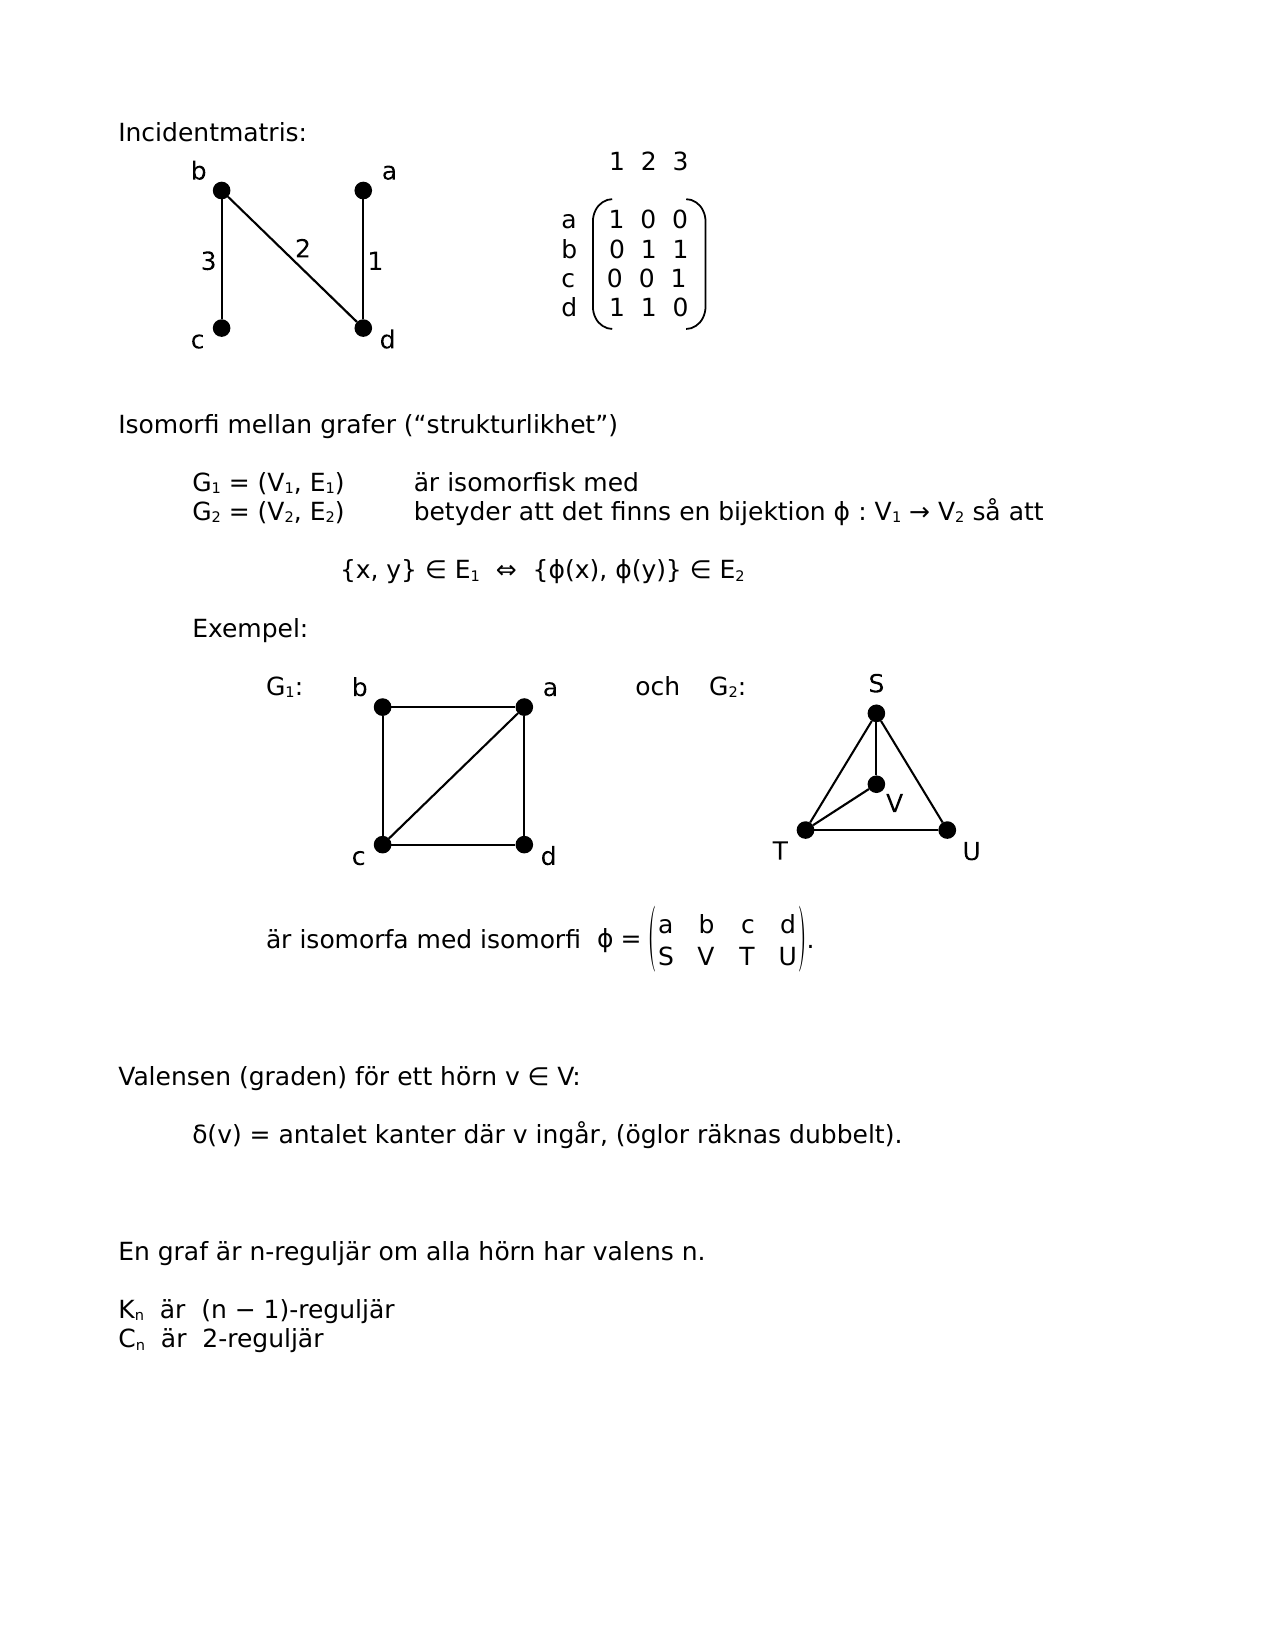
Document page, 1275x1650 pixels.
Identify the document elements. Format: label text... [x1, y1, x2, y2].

text [703, 293, 1157, 322]
text d [364, 293, 596, 322]
text 1 2 3 [118, 147, 1157, 176]
text Exempel: [118, 614, 1157, 643]
text En graf är n-reguljär om alla hörn har valens n. [118, 1237, 1157, 1266]
text är isomorfa med isomorfi . [118, 906, 1157, 974]
text G1: och G2: [118, 672, 1157, 701]
text [707, 264, 1157, 293]
text δ(v) = antalet kanter där v ingår, (öglor räknas dubbelt). [118, 1120, 1157, 1149]
text [270, 235, 362, 264]
text [118, 206, 221, 235]
text [702, 206, 1157, 235]
text {x, y} ∈ E1 ⇔ {ϕ(x), ϕ(y)} ∈ E2 [118, 556, 1157, 585]
text 0 0 1 [594, 264, 704, 293]
text c [364, 264, 592, 293]
text [118, 235, 221, 264]
text 0 1 1 [594, 235, 704, 264]
text Kn är (n − 1)-reguljär [118, 1295, 1157, 1324]
text Isomorfi mellan grafer (“strukturlikhet”) [118, 410, 1157, 439]
text Cn är 2-reguljär [118, 1324, 1157, 1354]
text G1 = (V1, E1) är isomorfisk med [118, 468, 1157, 497]
text [223, 235, 294, 264]
text Valensen (graden) för ett hörn v ∈ V: [118, 1062, 1157, 1091]
text [223, 264, 324, 293]
text [118, 264, 221, 293]
text [300, 264, 362, 293]
text [241, 206, 362, 235]
text 1 0 0 [594, 206, 704, 235]
text [330, 293, 362, 320]
text [118, 293, 221, 322]
text Incidentmatris: [118, 118, 1157, 147]
text [223, 293, 354, 322]
text [707, 235, 1157, 264]
text b [364, 235, 592, 264]
text a [364, 206, 596, 235]
text 1 1 0 [594, 293, 704, 322]
text [223, 206, 264, 235]
text G2 = (V2, E2) betyder att det finns en bijektion ϕ : V1 → V2 så att [118, 497, 1157, 526]
